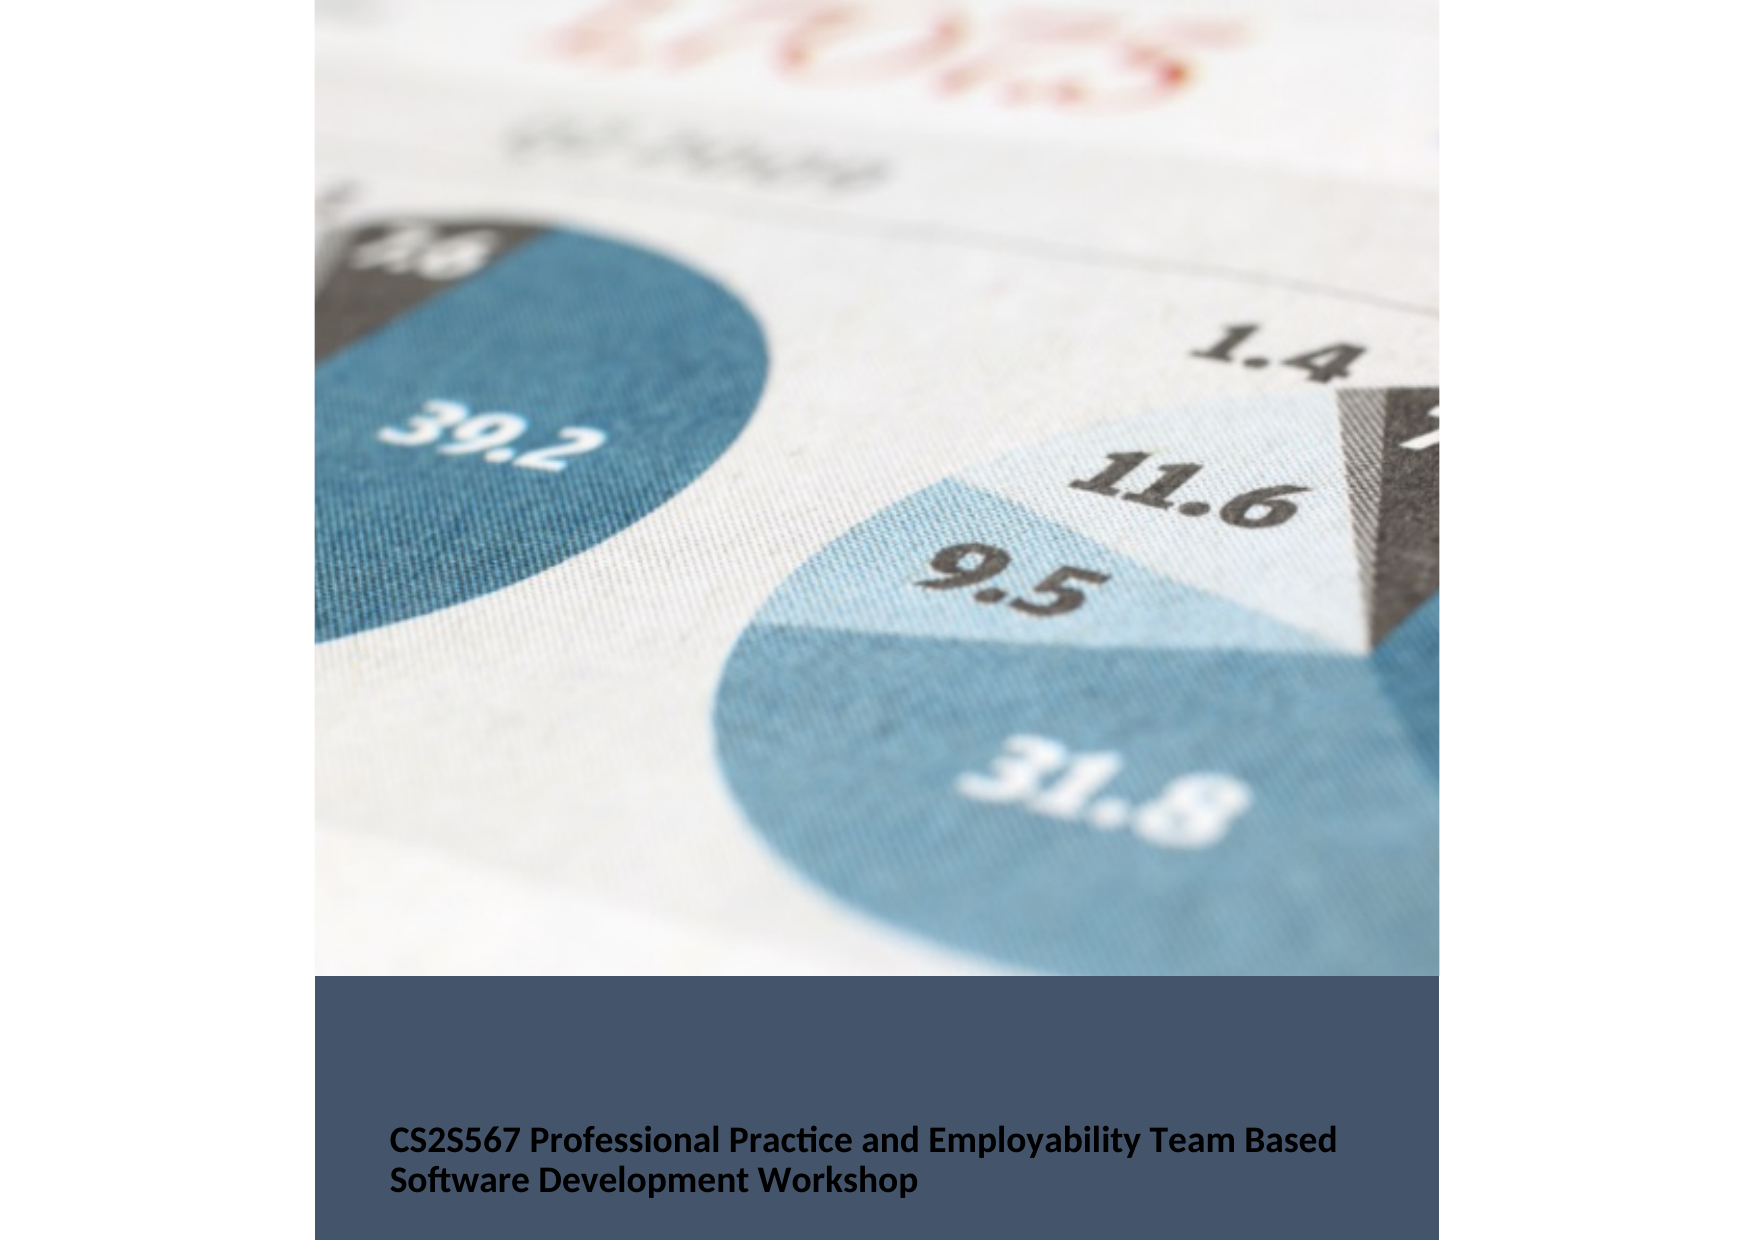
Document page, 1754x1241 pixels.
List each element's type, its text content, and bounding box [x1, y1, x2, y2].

table_cell CS2S567 Professional Practice and Employability Team Based Software Development Workshop shaily.jain@southwales.ac.uk [315, 976, 1439, 1240]
